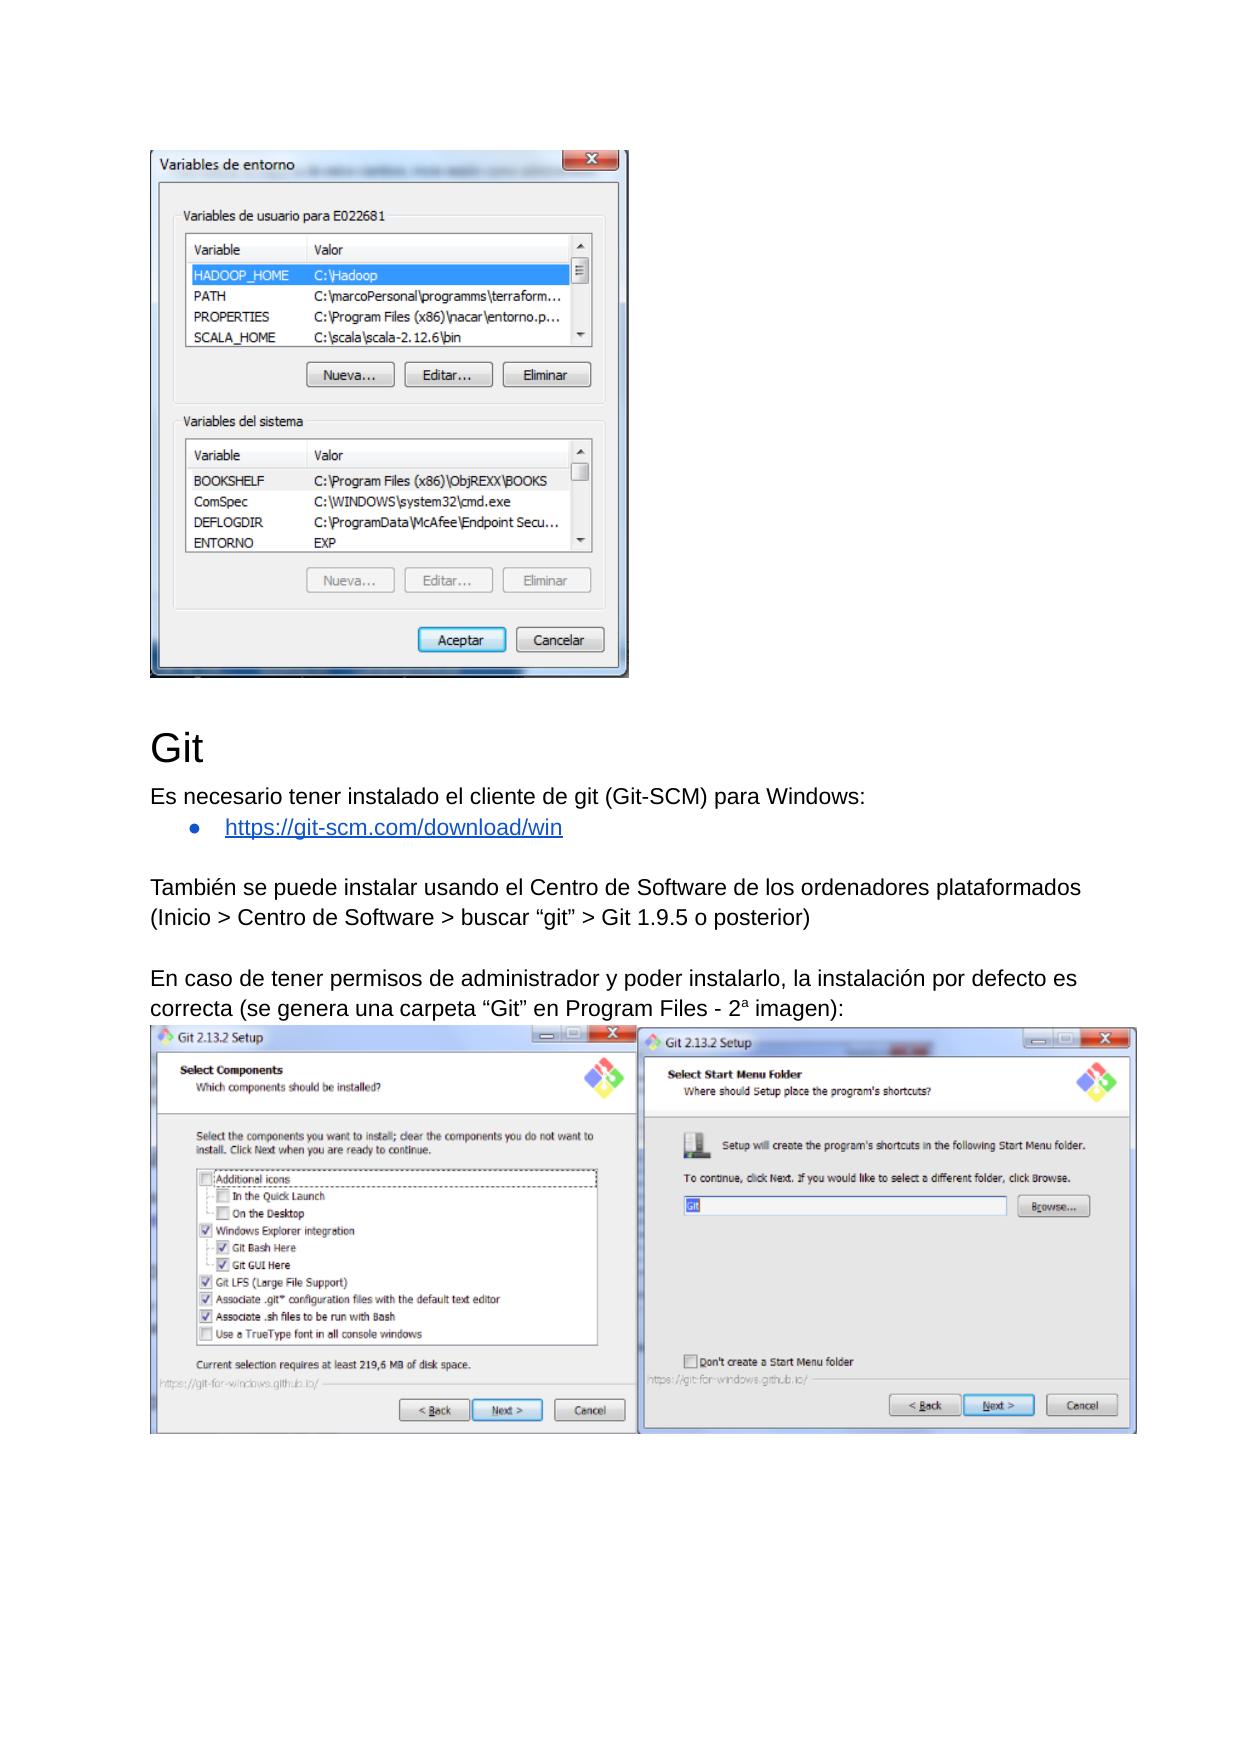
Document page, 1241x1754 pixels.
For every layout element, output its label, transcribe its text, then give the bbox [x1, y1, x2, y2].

list https://git-scm.com/download/win [187, 813, 1090, 840]
text Es necesario tener instalado el cliente de git (Git-SCM) para Windows: [150, 783, 1090, 810]
text En caso de tener permisos de administrador y poder instalarlo, la instalación por defecto es correcta (se genera una carpeta “Git” en Program Files - 2a imagen): [150, 964, 1090, 1021]
subtitle Git [150, 723, 1090, 771]
text También se puede instalar usando el Centro de Software de los ordenadores plataformados (Inicio > Centro de Software > buscar “git” > Git 1.9.5 o posterior) [150, 874, 1090, 931]
picture [150, 150, 629, 678]
picture [150, 1025, 1137, 1434]
